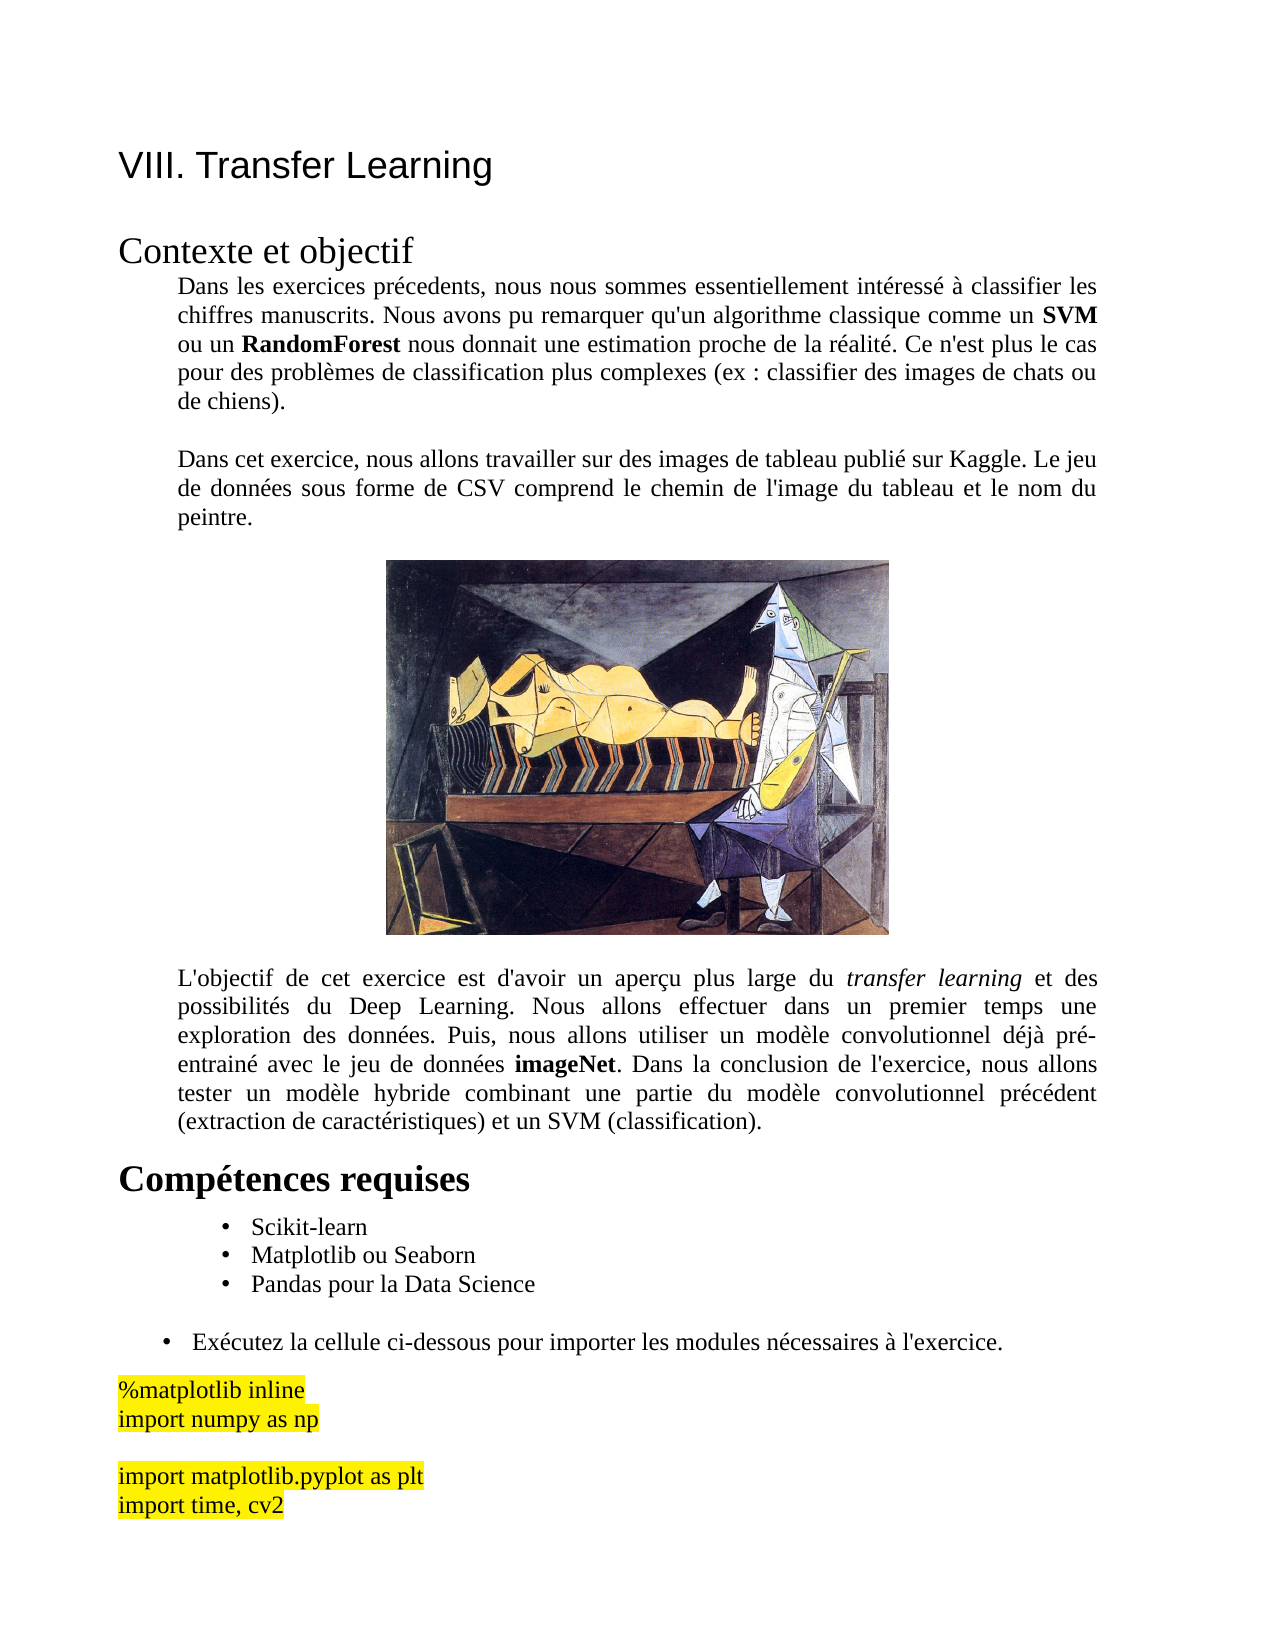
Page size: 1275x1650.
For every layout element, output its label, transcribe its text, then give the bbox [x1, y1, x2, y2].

list Matplotlib ou Seaborn [221, 1240, 1098, 1269]
text import matplotlib.pyplot as plt [118, 1461, 1157, 1490]
list Exécutez la cellule ci-dessous pour importer les modules nécessaires à l'exercice. [162, 1327, 1157, 1356]
list Scikit-learn [221, 1212, 1098, 1240]
subtitle Contexte et objectif [118, 228, 1157, 271]
text import numpy as np [118, 1404, 1157, 1432]
picture [386, 560, 889, 935]
text Dans les exercices précedents, nous nous sommes essentiellement intéressé à classifier les chiffres manuscrits. Nous avons pu remarquer qu'un algorithme classique comme un SVM ou un RandomForest nous donnait une estimation proche de la réalité. Ce n'est plus le cas pour des problèmes de classification plus complexes (ex : classifier des images de chats ou de chiens). [177, 271, 1098, 415]
text Dans cet exercice, nous allons travailler sur des images de tableau publié sur Kaggle. Le jeu de données sous forme de CSV comprend le chemin de l'image du tableau et le nom du peintre. [177, 444, 1098, 531]
text import time, cv2 [118, 1490, 1157, 1519]
list Pandas pour la Data Science [221, 1269, 1098, 1298]
subtitle VIII. Transfer Learning [118, 143, 1157, 187]
text %matplotlib inline [118, 1375, 1157, 1404]
text L'objectif de cet exercice est d'avoir un aperçu plus large du transfer learning et des possibilités du Deep Learning. Nous allons effectuer dans un premier temps une exploration des données. Puis, nous allons utiliser un modèle convolutionnel déjà pré-entrainé avec le jeu de données imageNet. Dans la conclusion de l'exercice, nous allons tester un modèle hybride combinant une partie du modèle convolutionnel précédent (extraction de caractéristiques) et un SVM (classification). [177, 963, 1098, 1135]
subtitle Compétences requises [118, 1156, 1157, 1199]
